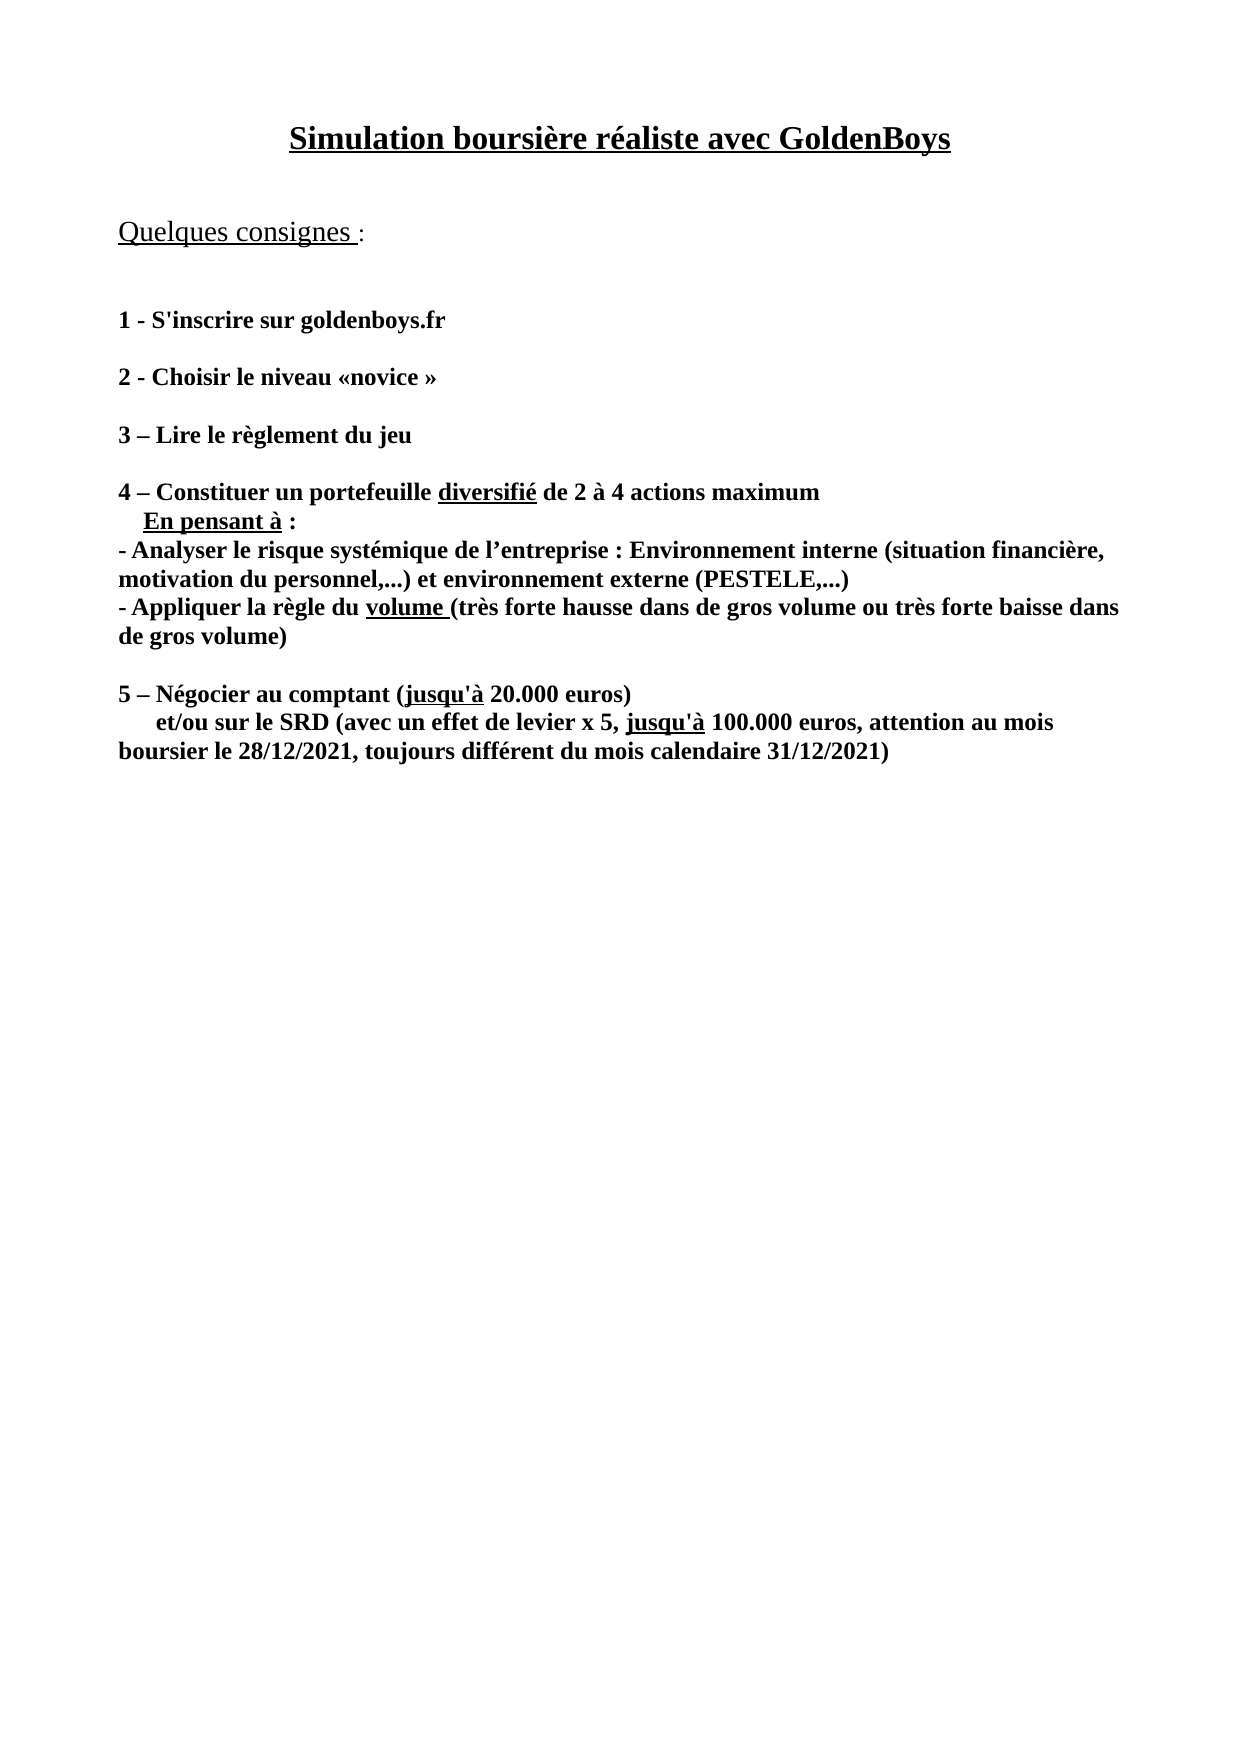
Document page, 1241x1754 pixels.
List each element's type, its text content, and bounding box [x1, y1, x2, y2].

text 3 – Lire le règlement du jeu [118, 420, 1122, 449]
text 1 - S'inscrire sur goldenboys.fr [118, 305, 1122, 334]
text - Analyser le risque systémique de l’entreprise : Environnement interne (situation financière, motivation du personnel,...) et environnement externe (PESTELE,...) [118, 535, 1122, 592]
text En pensant à : [118, 506, 1122, 535]
text Simulation boursière réaliste avec GoldenBoys [118, 118, 1122, 156]
text et/ou sur le SRD (avec un effet de levier x 5, jusqu'à 100.000 euros, attention au mois boursier le 28/12/2021, toujours différent du mois calendaire 31/12/2021) [118, 707, 1122, 765]
text - Appliquer la règle du volume (très forte hausse dans de gros volume ou très forte baisse dans de gros volume) [118, 592, 1122, 650]
text 2 - Choisir le niveau «novice » [118, 362, 1122, 391]
text 5 – Négocier au comptant (jusqu'à 20.000 euros) [118, 679, 1122, 707]
text 4 – Constituer un portefeuille diversifié de 2 à 4 actions maximum [118, 477, 1122, 506]
text Quelques consignes : [118, 214, 1122, 247]
